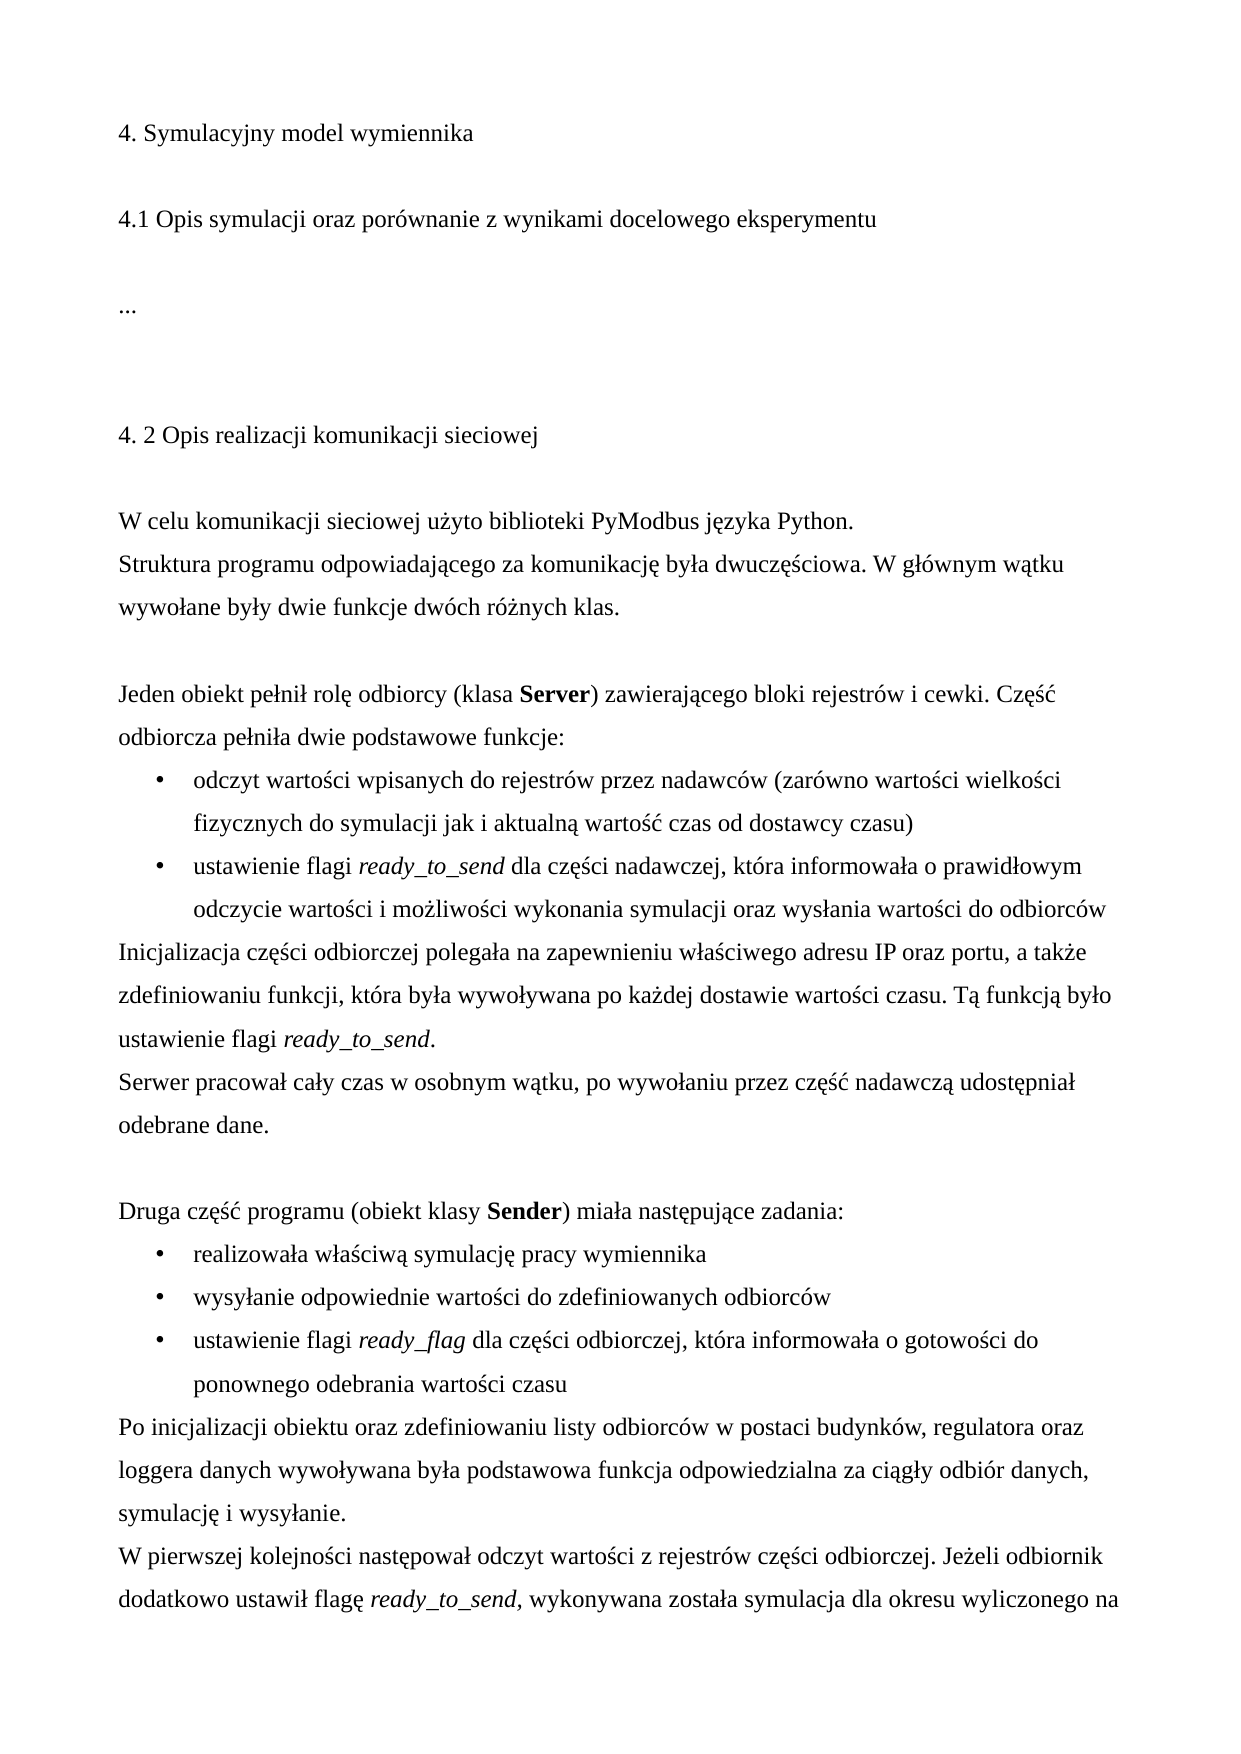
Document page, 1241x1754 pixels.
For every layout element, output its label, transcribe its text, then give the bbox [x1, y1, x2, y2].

list ustawienie flagi ready_flag dla części odbiorczej, która informowała o gotowości do ponownego odebrania wartości czasu [156, 1326, 1122, 1397]
text Serwer pracował cały czas w osobnym wątku, po wywołaniu przez część nadawczą udostępniał odebrane dane. [118, 1067, 1122, 1139]
text 4. Symulacyjny model wymiennika [118, 118, 1122, 147]
list wysyłanie odpowiednie wartości do zdefiniowanych odbiorców [156, 1282, 1122, 1311]
text Inicjalizacja części odbiorczej polegała na zapewnieniu właściwego adresu IP oraz portu, a także zdefiniowaniu funkcji, która była wywoływana po każdej dostawie wartości czasu. Tą funkcją było ustawienie flagi ready_to_send. [118, 937, 1122, 1052]
text W pierwszej kolejności następował odczyt wartości z rejestrów części odbiorczej. Jeżeli odbiornik dodatkowo ustawił flagę ready_to_send, wykonywana została symulacja dla okresu wyliczonego na [118, 1541, 1122, 1613]
text 4.1 Opis symulacji oraz porównanie z wynikami docelowego eksperymentu [118, 204, 1122, 233]
list realizowała właściwą symulację pracy wymiennika [156, 1239, 1122, 1268]
text Jeden obiekt pełnił rolę odbiorcy (klasa Server) zawierającego bloki rejestrów i cewki. Część odbiorcza pełniła dwie podstawowe funkcje: [118, 679, 1122, 751]
text Druga część programu (obiekt klasy Sender) miała następujące zadania: [118, 1196, 1122, 1225]
list odczyt wartości wpisanych do rejestrów przez nadawców (zarówno wartości wielkości fizycznych do symulacji jak i aktualną wartość czas od dostawcy czasu) [156, 765, 1122, 837]
text W celu komunikacji sieciowej użyto biblioteki PyModbus języka Python. [118, 506, 1122, 535]
list ustawienie flagi ready_to_send dla części nadawczej, która informowała o prawidłowym odczycie wartości i możliwości wykonania symulacji oraz wysłania wartości do odbiorców [156, 851, 1122, 923]
text ... [118, 291, 1122, 319]
text Po inicjalizacji obiektu oraz zdefiniowaniu listy odbiorców w postaci budynków, regulatora oraz loggera danych wywoływana była podstawowa funkcja odpowiedzialna za ciągły odbiór danych, symulację i wysyłanie. [118, 1412, 1122, 1527]
text Struktura programu odpowiadającego za komunikację była dwuczęściowa. W głównym wątku wywołane były dwie funkcje dwóch różnych klas. [118, 549, 1122, 621]
text 4. 2 Opis realizacji komunikacji sieciowej [118, 420, 1122, 449]
